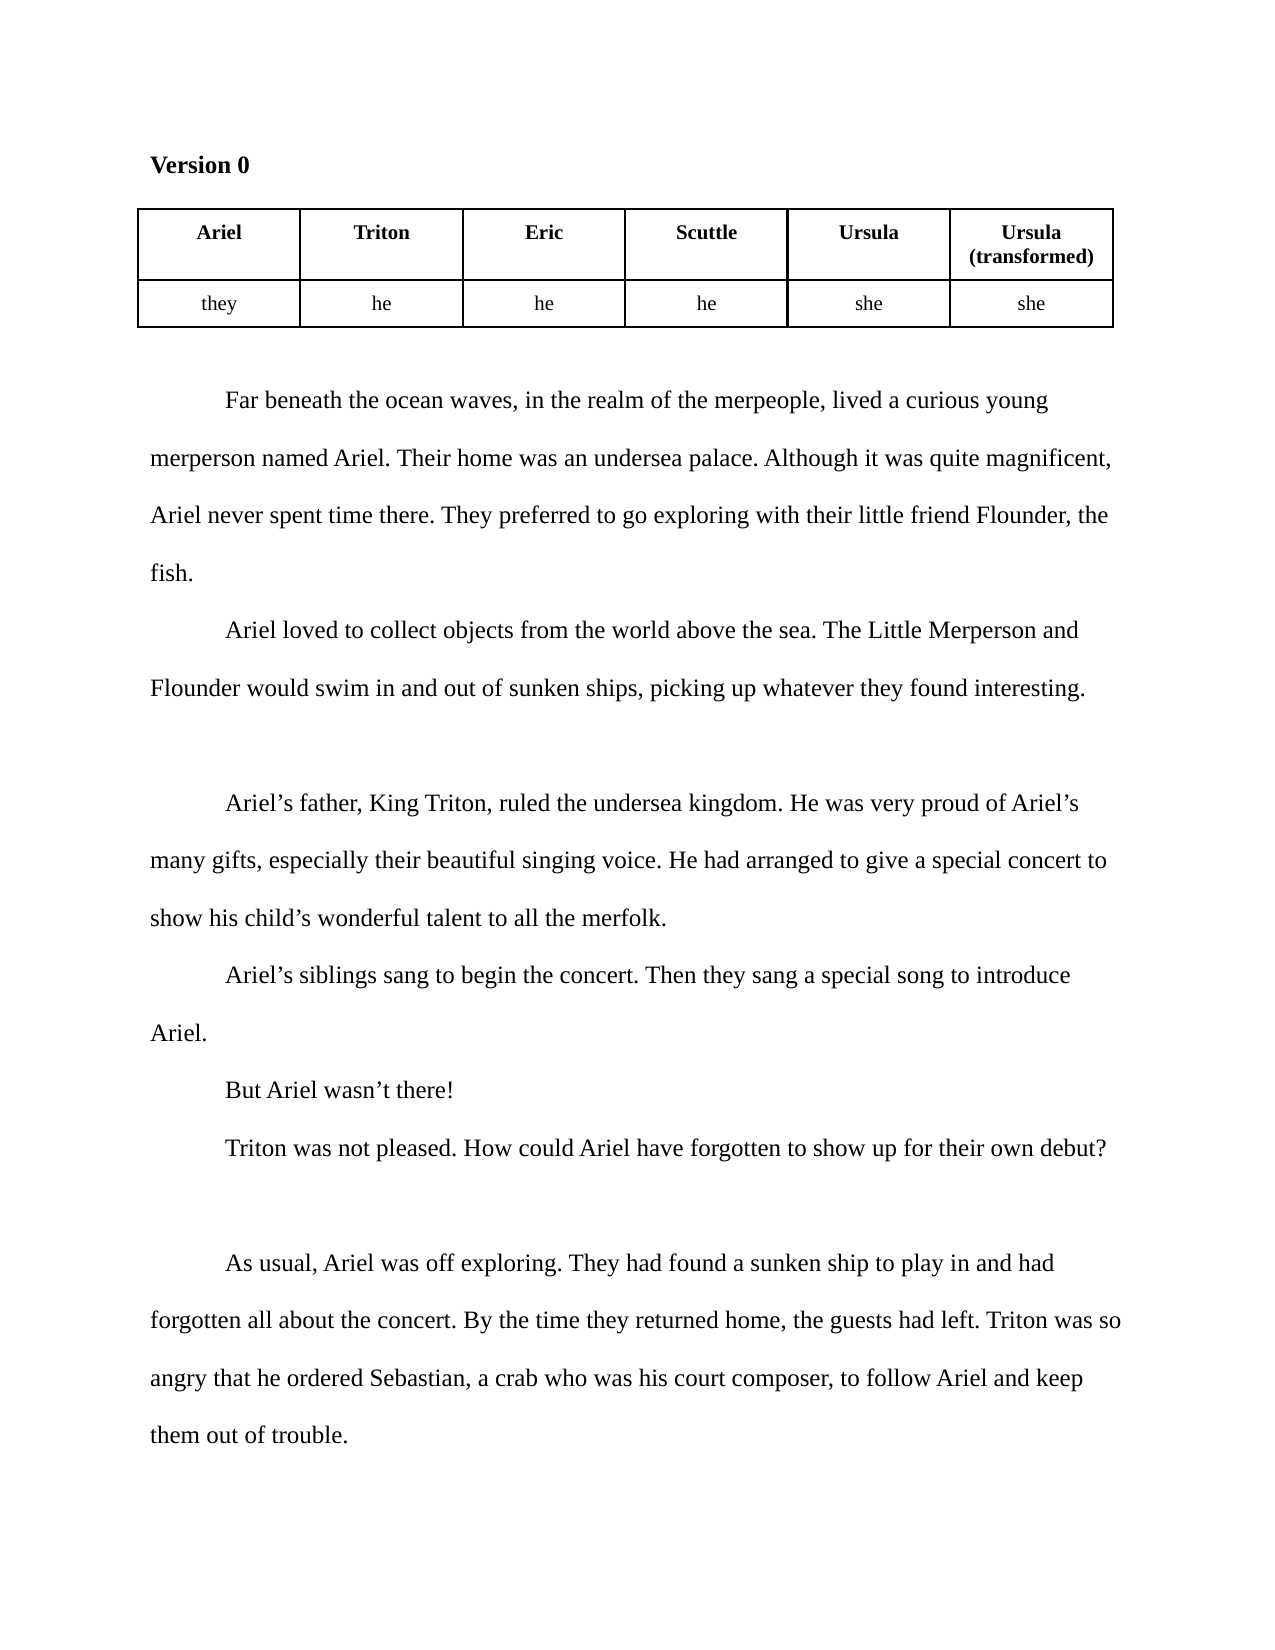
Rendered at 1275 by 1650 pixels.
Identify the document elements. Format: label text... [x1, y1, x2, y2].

text Ariel loved to collect objects from the world above the sea. The Little Merperson and Flounder would swim in and out of sunken ships, picking up whatever they found interesting. [150, 615, 1125, 701]
table_cell he [626, 281, 786, 326]
text Far beneath the ocean waves, in the realm of the merpeople, lived a curious young merperson named Ariel. Their home was an undersea palace. Although it was quite magnificent, Ariel never spent time there. They preferred to go exploring with their little friend Flounder, the fish. [150, 385, 1125, 586]
table_cell they [139, 281, 299, 326]
table_header Ariel [139, 210, 299, 278]
table_header Eric [464, 210, 624, 278]
text Triton was not pleased. How could Ariel have forgotten to show up for their own debut? [150, 1133, 1125, 1161]
table_cell he [301, 281, 462, 326]
table_cell she [789, 281, 949, 326]
text But Ariel wasn’t there! [150, 1075, 1125, 1104]
table_header Scuttle [626, 210, 786, 278]
table_cell he [464, 281, 624, 326]
table_header Ursula (transformed) [951, 210, 1112, 278]
text As usual, Ariel was off exploring. They had found a sunken ship to play in and had forgotten all about the concert. By the time they returned home, the guests had left. Triton was so angry that he ordered Sebastian, a crab who was his court composer, to follow Ariel and keep them out of trouble. [150, 1248, 1125, 1449]
text Version 0 [150, 150, 1125, 179]
table_header Triton [301, 210, 462, 278]
table_cell she [951, 281, 1112, 326]
table_header Ursula [789, 210, 949, 278]
text Ariel’s father, King Triton, ruled the undersea kingdom. He was very proud of Ariel’s many gifts, especially their beautiful singing voice. He had arranged to give a special concert to show his child’s wonderful talent to all the merfolk. [150, 788, 1125, 931]
text Ariel’s siblings sang to begin the concert. Then they sang a special song to introduce Ariel. [150, 960, 1125, 1046]
